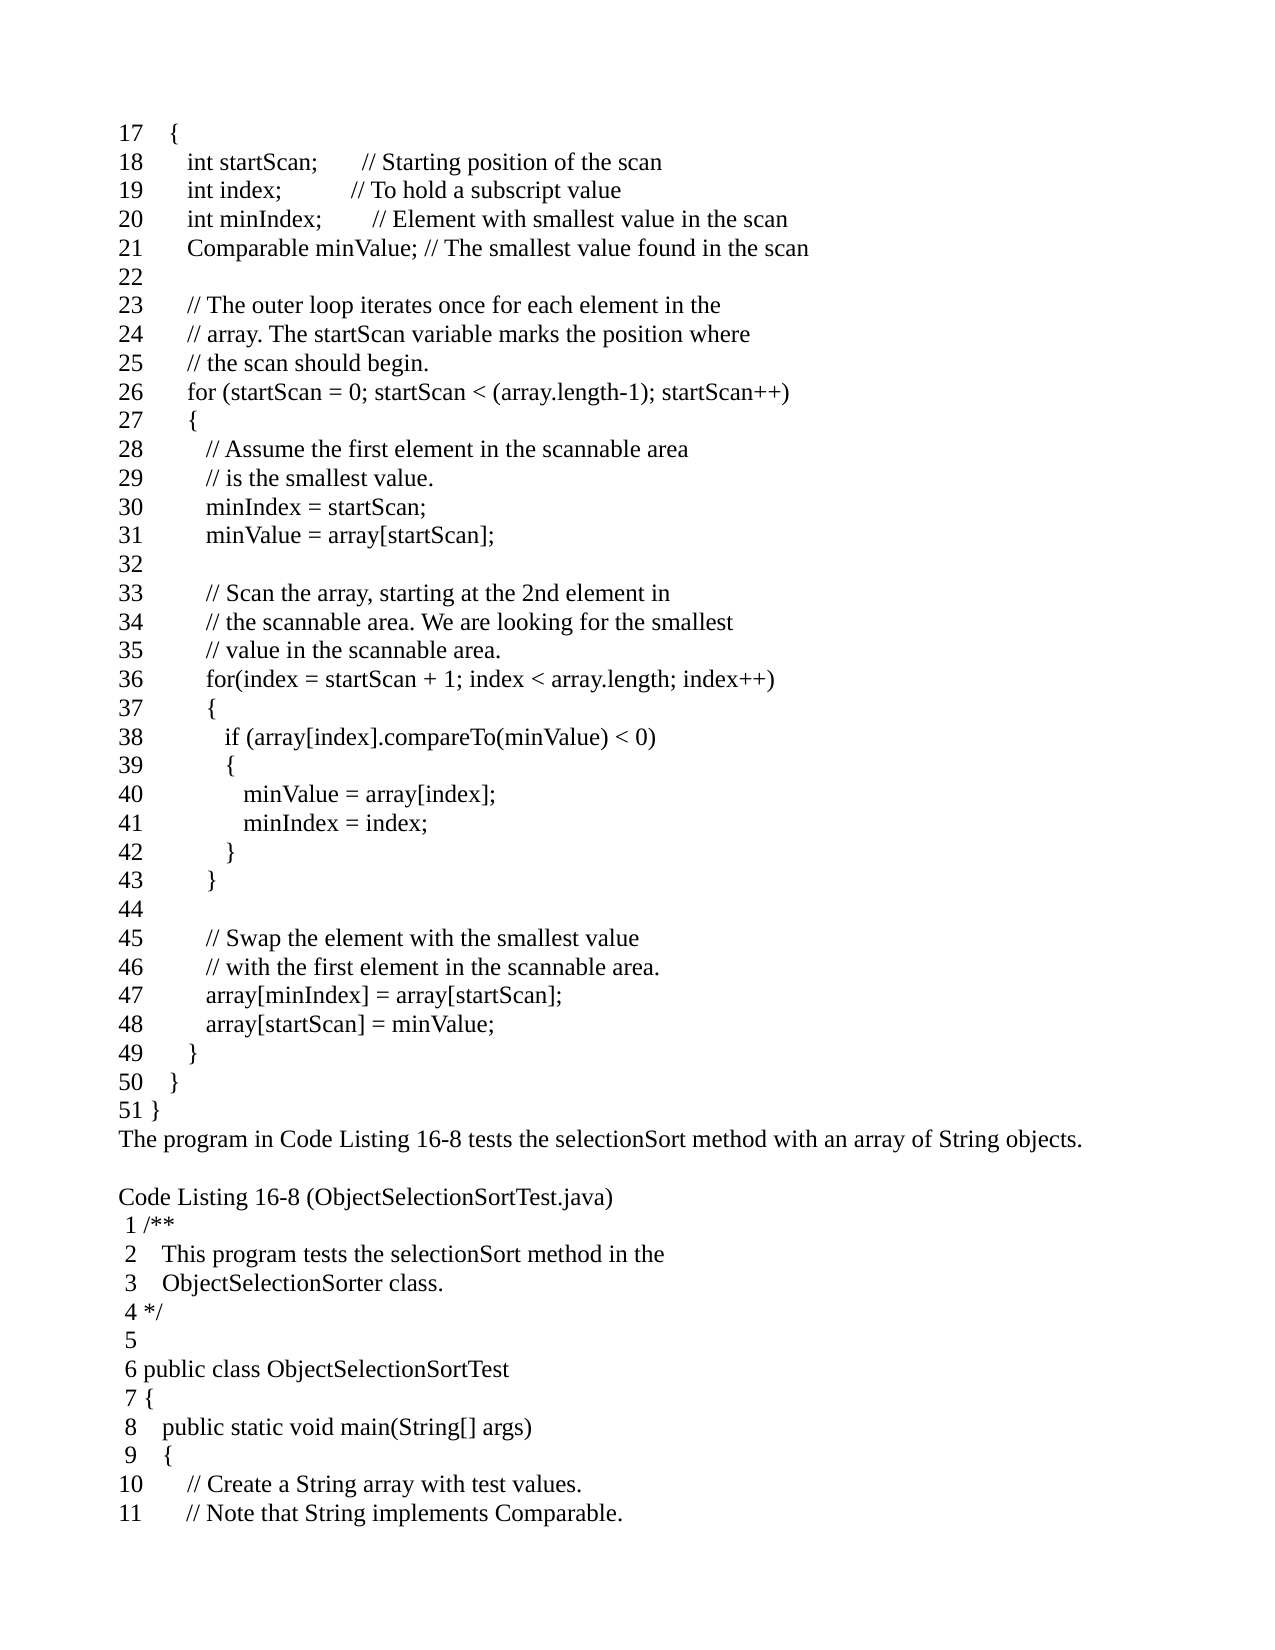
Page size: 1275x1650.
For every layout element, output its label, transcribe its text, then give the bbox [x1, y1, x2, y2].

text 11 // Note that String implements Comparable. [118, 1498, 1157, 1527]
text 47 array[minIndex] = array[startScan]; [118, 981, 1157, 1009]
text 46 // with the first element in the scannable area. [118, 952, 1157, 981]
text 28 // Assume the first element in the scannable area [118, 434, 1157, 463]
text 3 ObjectSelectionSorter class. [118, 1268, 1157, 1297]
text 40 minValue = array[index]; [118, 779, 1157, 808]
text 19 int index; // To hold a subscript value [118, 176, 1157, 204]
text 33 // Scan the array, starting at the 2nd element in [118, 578, 1157, 607]
text 30 minIndex = startScan; [118, 492, 1157, 521]
text 9 { [118, 1441, 1157, 1469]
text 34 // the scannable area. We are looking for the smallest [118, 607, 1157, 636]
text 17 { [118, 118, 1157, 147]
text 48 array[startScan] = minValue; [118, 1009, 1157, 1038]
text 43 } [118, 866, 1157, 894]
text 42 } [118, 837, 1157, 866]
text 7 { [118, 1383, 1157, 1412]
text 8 public static void main(String[] args) [118, 1412, 1157, 1441]
text 37 { [118, 693, 1157, 722]
text 24 // array. The startScan variable marks the position where [118, 319, 1157, 348]
text 6 public class ObjectSelectionSortTest [118, 1354, 1157, 1383]
text The program in Code Listing 16-8 tests the selectionSort method with an array of String objects. [118, 1124, 1157, 1153]
text 21 Comparable minValue; // The smallest value found in the scan [118, 233, 1157, 262]
text 32 [118, 549, 1157, 578]
text 39 { [118, 751, 1157, 779]
text 5 [118, 1326, 1157, 1354]
text 27 { [118, 406, 1157, 434]
text 41 minIndex = index; [118, 808, 1157, 837]
text 23 // The outer loop iterates once for each element in the [118, 291, 1157, 319]
text 1 /** [118, 1211, 1157, 1239]
text 31 minValue = array[startScan]; [118, 521, 1157, 549]
text 22 [118, 262, 1157, 291]
text 44 [118, 894, 1157, 923]
text 20 int minIndex; // Element with smallest value in the scan [118, 204, 1157, 233]
text Code Listing 16-8 (ObjectSelectionSortTest.java) [118, 1182, 1157, 1211]
text 29 // is the smallest value. [118, 463, 1157, 492]
text 50 } [118, 1067, 1157, 1096]
text 35 // value in the scannable area. [118, 636, 1157, 664]
text 26 for (startScan = 0; startScan < (array.length-1); startScan++) [118, 377, 1157, 406]
text 51 } [118, 1096, 1157, 1124]
text 49 } [118, 1038, 1157, 1067]
text 45 // Swap the element with the smallest value [118, 923, 1157, 952]
text 4 */ [118, 1297, 1157, 1326]
text 25 // the scan should begin. [118, 348, 1157, 377]
text 18 int startScan; // Starting position of the scan [118, 147, 1157, 176]
text 38 if (array[index].compareTo(minValue) < 0) [118, 722, 1157, 751]
text 36 for(index = startScan + 1; index < array.length; index++) [118, 664, 1157, 693]
text 2 This program tests the selectionSort method in the [118, 1239, 1157, 1268]
text 10 // Create a String array with test values. [118, 1469, 1157, 1498]
